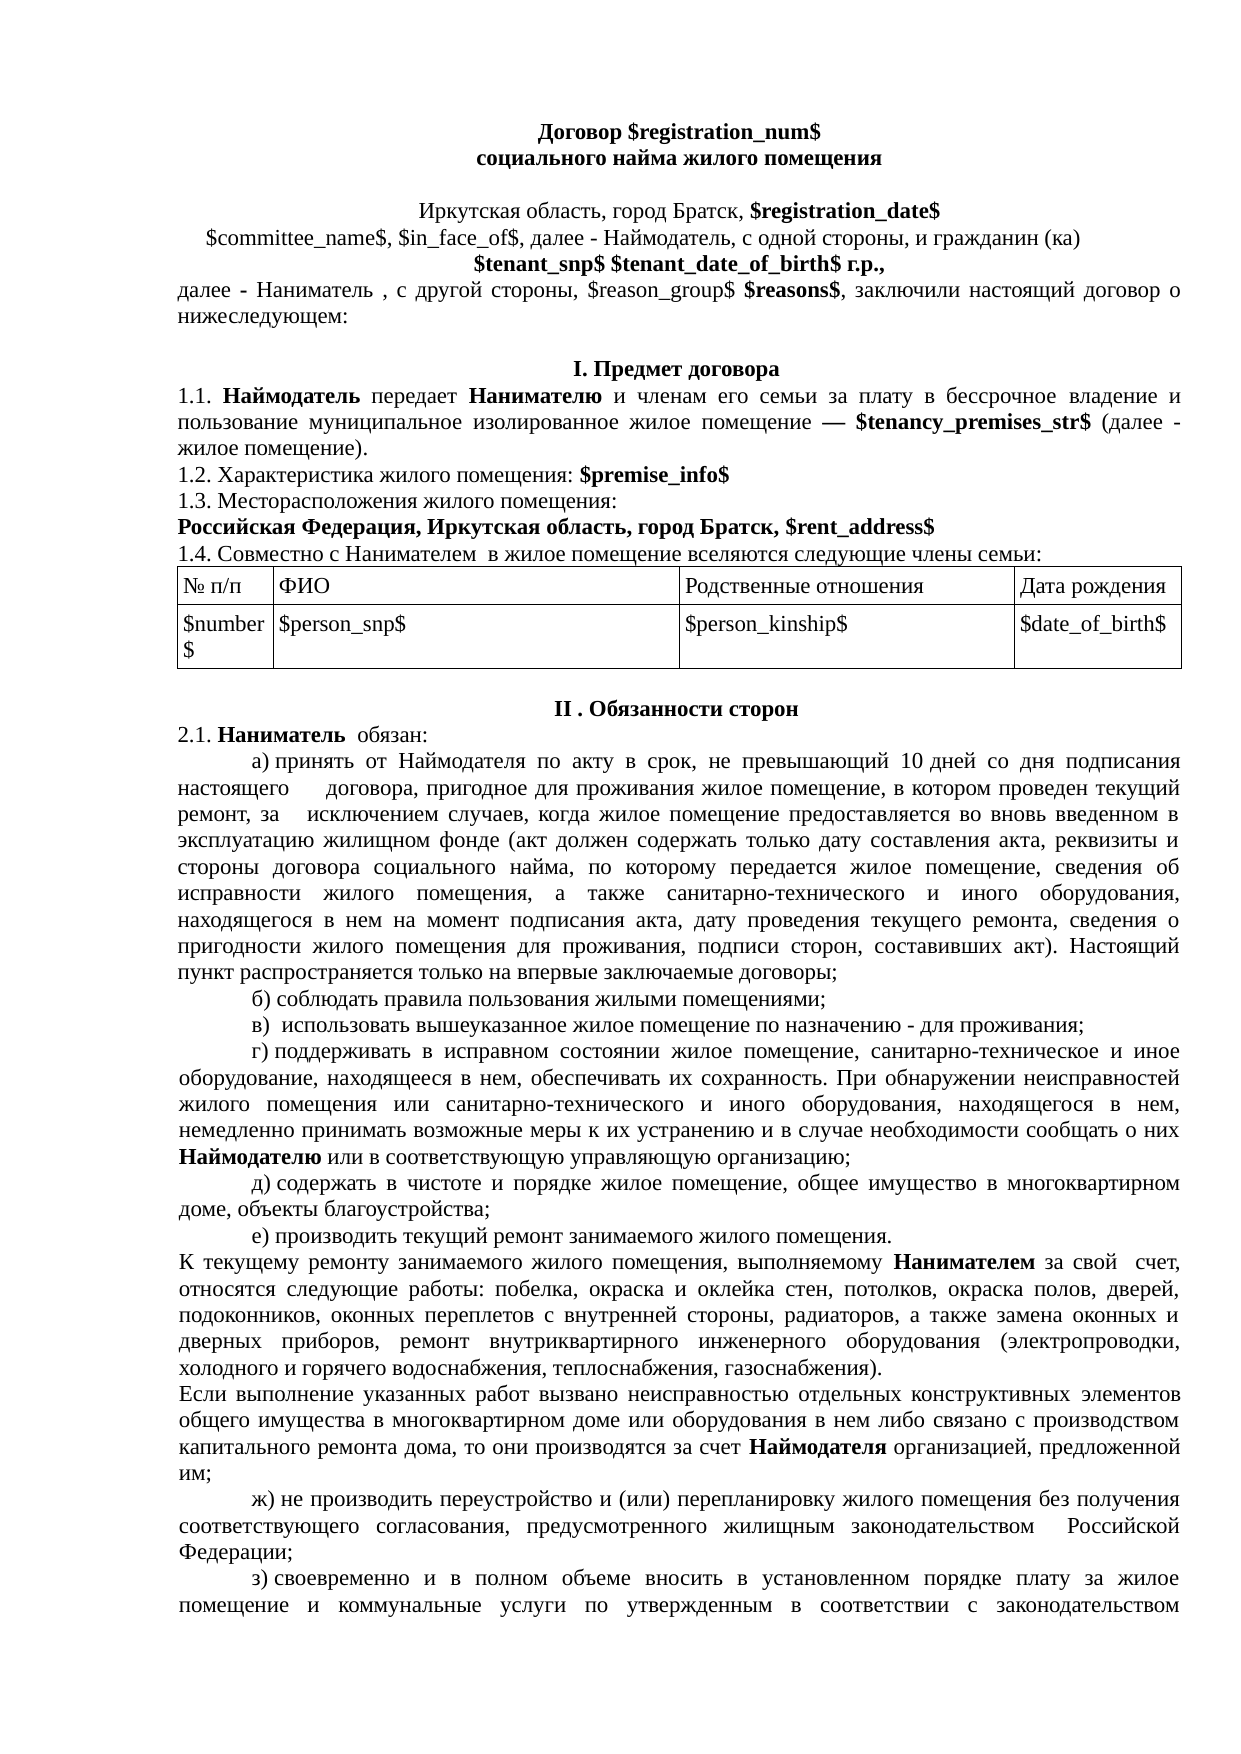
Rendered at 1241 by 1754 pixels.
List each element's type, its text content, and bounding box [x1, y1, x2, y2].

list использовать вышеуказанное жилое помещение по назначению - для проживания; [179, 1011, 1181, 1037]
table_cell $person_snp$ [274, 605, 679, 668]
text II . Обязанности сторон [177, 695, 1181, 721]
list соблюдать правила пользования жилыми помещениями; [179, 985, 1181, 1011]
text $committee_name$, $in_face_of$, далее - Наймодатель, с одной стороны, и гражданин (ка) [177, 223, 1181, 250]
text Иркутская область, город Братск, $registration_date$ [177, 197, 1181, 223]
text Если выполнение указанных работ вызвано неисправностью отдельных конструктивных элементов общего имущества в многоквартирном доме или оборудования в нем либо связано с производством капитального ремонта дома, то они производятся за счет Наймодателя организацией, предложенной им; [179, 1380, 1181, 1485]
table_header № п/п [178, 567, 273, 604]
list поддерживать в исправном состоянии жилое помещение, санитарно-техническое и иное оборудование, находящееся в нем, обеспечивать их сохранность. При обнаружении неисправностей жилого помещения или санитарно-технического и иного оборудования, находящегося в нем, немедленно принимать возможные меры к их устранению и в случае необходимости сообщать о них Наймодателю или в соответствующую управляющую организацию; [179, 1037, 1181, 1169]
list Российская Федерация, Иркутская область, город Братск, $rent_address$ [177, 513, 1181, 540]
text социального найма жилого помещения [177, 144, 1181, 171]
text далее - Наниматель , с другой стороны, $reason_group$ $reasons$, заключили настоящий договор о нижеследующем: [177, 276, 1181, 329]
table_header Дата рождения [1015, 567, 1181, 604]
text К текущему ремонту занимаемого жилого помещения, выполняемому Нанимателем за свой счет, относятся следующие работы: побелка, окраска и оклейка стен, потолков, окраска полов, дверей, подоконников, оконных переплетов с внутренней стороны, радиаторов, а также замена оконных и дверных приборов, ремонт внутриквартирного инженерного оборудования (электропроводки, холодного и горячего водоснабжения, теплоснабжения, газоснабжения). [179, 1248, 1181, 1380]
list 1.3. Месторасположения жилого помещения: [177, 487, 1181, 513]
list 1.2. Характеристика жилого помещения: $premise_info$ [177, 461, 1181, 487]
list производить текущий ремонт занимаемого жилого помещения. [179, 1222, 1181, 1248]
table_cell $person_kinship$ [680, 605, 1014, 668]
list принять от Наймодателя по акту в срок, не превышающий 10 дней со дня подписания настоящего договора, пригодное для проживания жилое помещение, в котором проведен текущий ремонт, за исключением случаев, когда жилое помещение предоставляется во вновь введенном в эксплуатацию жилищном фонде (акт должен содержать только дату составления акта, реквизиты и стороны договора социального найма, по которому передается жилое помещение, сведения об исправности жилого помещения, а также санитарно-технического и иного оборудования, находящегося в нем на момент подписания акта, дату проведения текущего ремонта, сведения о пригодности жилого помещения для проживания, подписи сторон, составивших акт). Настоящий пункт распространяется только на впервые заключаемые договоры; [177, 747, 1181, 985]
table_header ФИО [274, 567, 679, 604]
text 2.1. Наниматель обязан: [177, 721, 1181, 747]
list не производить переустройство и (или) перепланировку жилого помещения без получения соответствующего согласования, предусмотренного жилищным законодательством Российской Федерации; [179, 1485, 1181, 1564]
text Договор $registration_num$ [177, 118, 1181, 144]
list содержать в чистоте и порядке жилое помещение, общее имущество в многоквартирном доме, объекты благоустройства; [179, 1169, 1181, 1222]
table_cell $number$ [178, 605, 273, 668]
list 1.1. Наймодатель передает Нанимателю и членам его семьи за плату в бессрочное владение и пользование муниципальное изолированное жилое помещение — $tenancy_premises_str$ (далее - жилое помещение). [177, 382, 1181, 461]
list своевременно и в полном объеме вносить в установленном порядке плату за жилое помещение и коммунальные услуги по утвержденным в соответствии с законодательством [179, 1564, 1181, 1617]
table_header Родственные отношения [680, 567, 1014, 604]
text $tenant_snp$ $tenant_date_of_birth$ г.р., [177, 250, 1181, 276]
table_cell $date_of_birth$ [1015, 605, 1181, 668]
text 1.4. Совместно с Нанимателем в жилое помещение вселяются следующие члены семьи: [177, 540, 1181, 566]
text I. Предмет договора [177, 355, 1181, 382]
